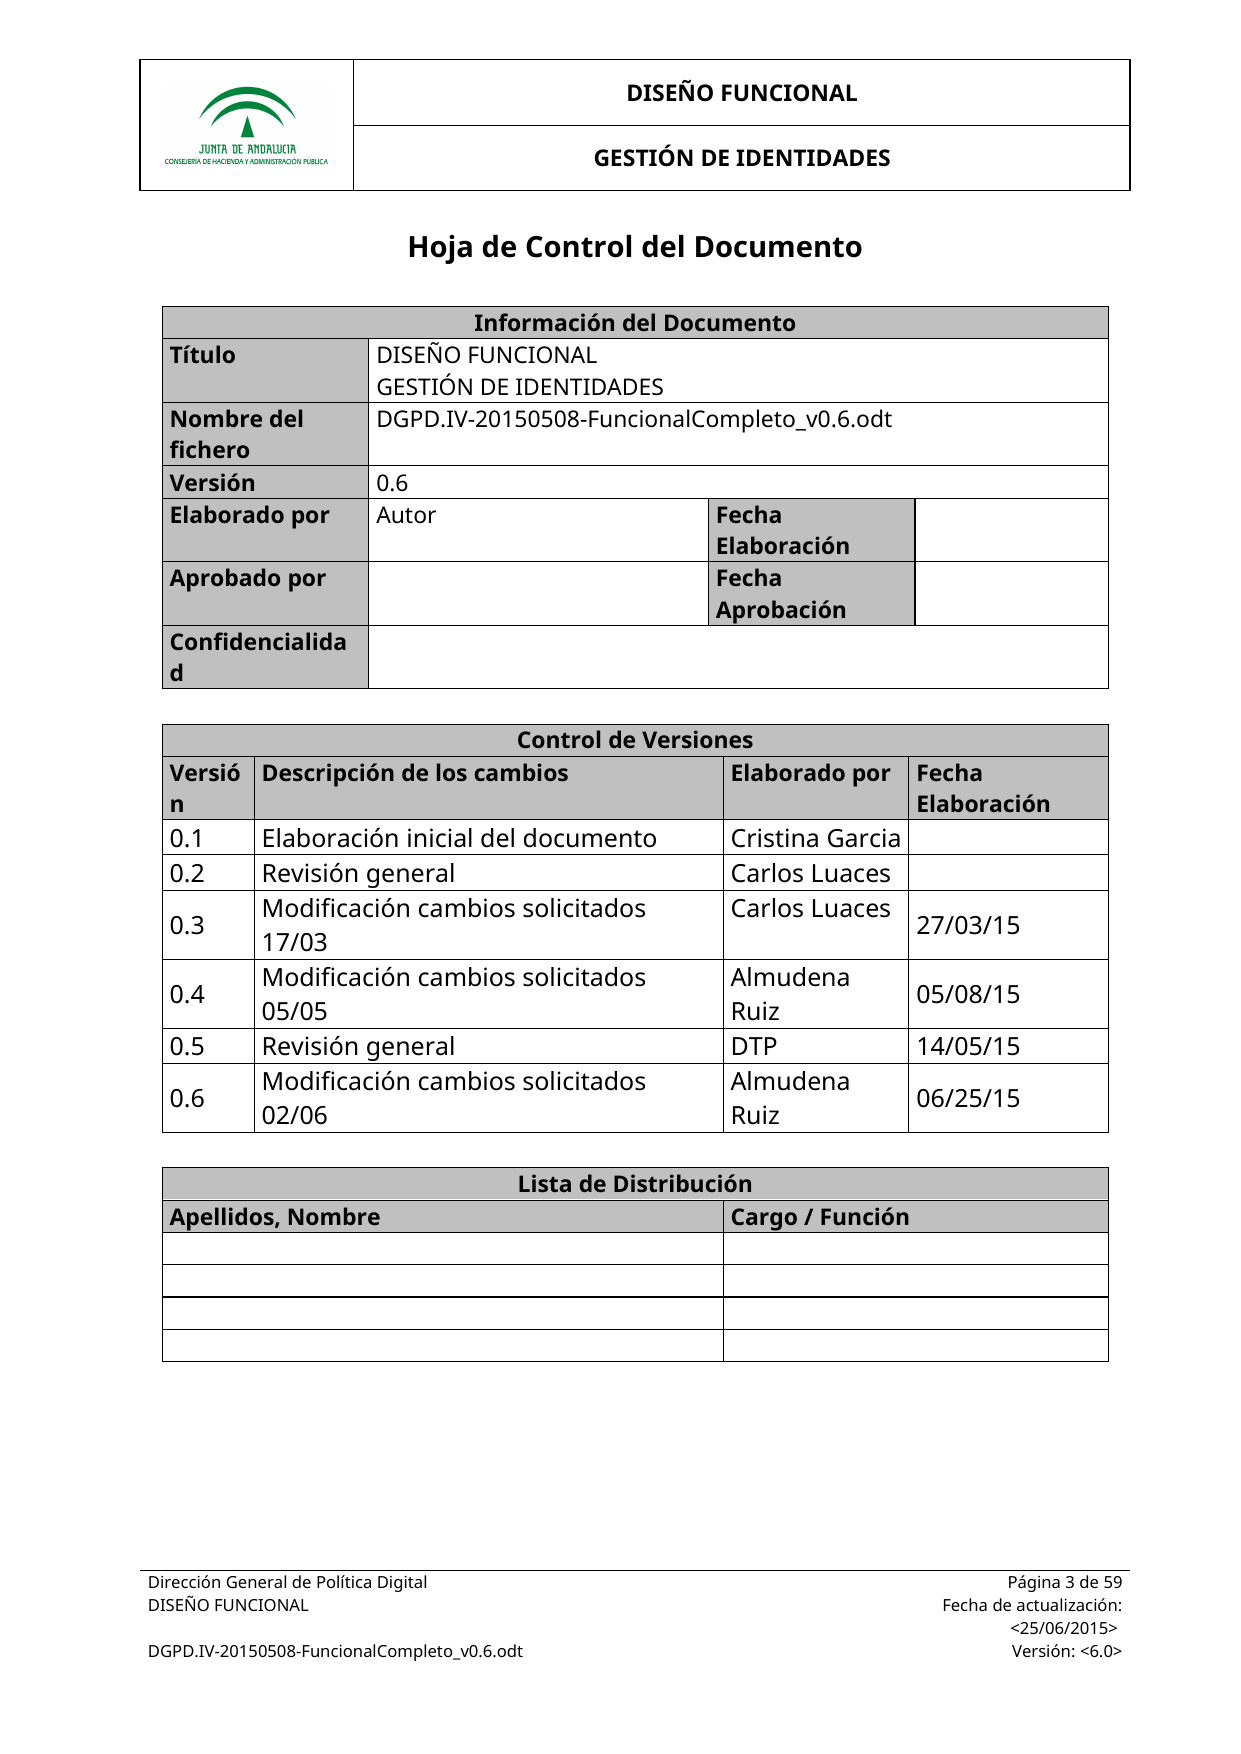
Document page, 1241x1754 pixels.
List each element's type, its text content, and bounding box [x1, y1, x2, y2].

table_cell DISEÑO FUNCIONAL GESTIÓN DE IDENTIDADES [369, 339, 1108, 402]
table_cell [724, 1298, 1108, 1329]
table_cell Almudena Ruiz [724, 960, 908, 1028]
picture [164, 85, 330, 165]
table_cell [369, 626, 1108, 688]
table_cell DGPD.IV-20150508-FuncionalCompleto_v0.6.odt [369, 403, 1108, 465]
table_cell 0.6 [163, 1064, 254, 1132]
table_cell 0.5 [163, 1029, 254, 1063]
table_cell 0.1 [163, 820, 254, 854]
table_cell [369, 562, 708, 625]
table_cell [163, 1330, 723, 1361]
table_cell Elaborado por [724, 757, 908, 819]
table_cell Revisión general [255, 1029, 723, 1063]
table_cell [724, 1330, 1108, 1361]
table_cell Cargo / Función [724, 1201, 1108, 1232]
table_cell DTP [724, 1029, 908, 1063]
table_header Lista de Distribución [163, 1168, 1108, 1199]
table_cell 27/03/15 [909, 891, 1108, 959]
table_cell Descripción de los cambios [255, 757, 723, 819]
table_cell 0.3 [163, 891, 254, 959]
table_cell [724, 1233, 1108, 1264]
table_cell Fecha Elaboración [709, 499, 914, 561]
table_cell Fecha Elaboración [909, 757, 1108, 819]
table_cell Elaboración inicial del documento [255, 820, 723, 854]
table_cell Fecha Aprobación [709, 562, 914, 625]
table_cell [163, 1298, 723, 1329]
table_cell Modificación cambios solicitados 17/03 [255, 891, 723, 959]
table_cell Almudena Ruiz [724, 1064, 908, 1132]
table_cell Carlos Luaces [724, 855, 908, 889]
table_cell Confidencialidad [163, 626, 368, 688]
table_cell Carlos Luaces [724, 891, 908, 959]
table_cell Modificación cambios solicitados 02/06 [255, 1064, 723, 1132]
table_header Control de Versiones [163, 725, 1108, 756]
table_cell Versión [163, 466, 368, 498]
table_cell [163, 1233, 723, 1264]
table_cell 0.2 [163, 855, 254, 889]
table_cell Nombre del fichero [163, 403, 368, 465]
table_cell Versión [163, 757, 254, 819]
table_cell Título [163, 339, 368, 402]
table_cell [909, 855, 1108, 889]
subtitle Hoja de Control del Documento [148, 226, 1122, 266]
table_cell [724, 1265, 1108, 1296]
table_cell 0.4 [163, 960, 254, 1028]
table_cell 08/05/15 [909, 960, 1108, 1028]
table_cell Cristina Garcia [724, 820, 908, 854]
table_cell 25/06/15 [909, 1064, 1108, 1132]
table_cell Elaborado por [163, 499, 368, 561]
table_header Información del Documento [163, 307, 1108, 338]
table_cell 14/05/15 [909, 1029, 1108, 1063]
table_cell [916, 499, 1108, 561]
table_cell 0.6 [369, 466, 1108, 498]
table_cell Apellidos, Nombre [163, 1201, 723, 1232]
table_cell Revisión general [255, 855, 723, 889]
table_cell [909, 820, 1108, 854]
table_cell [916, 562, 1108, 625]
table_cell Aprobado por [163, 562, 368, 625]
table_cell Modificación cambios solicitados 05/05 [255, 960, 723, 1028]
table_cell Autor [369, 499, 708, 561]
table_cell [163, 1265, 723, 1296]
